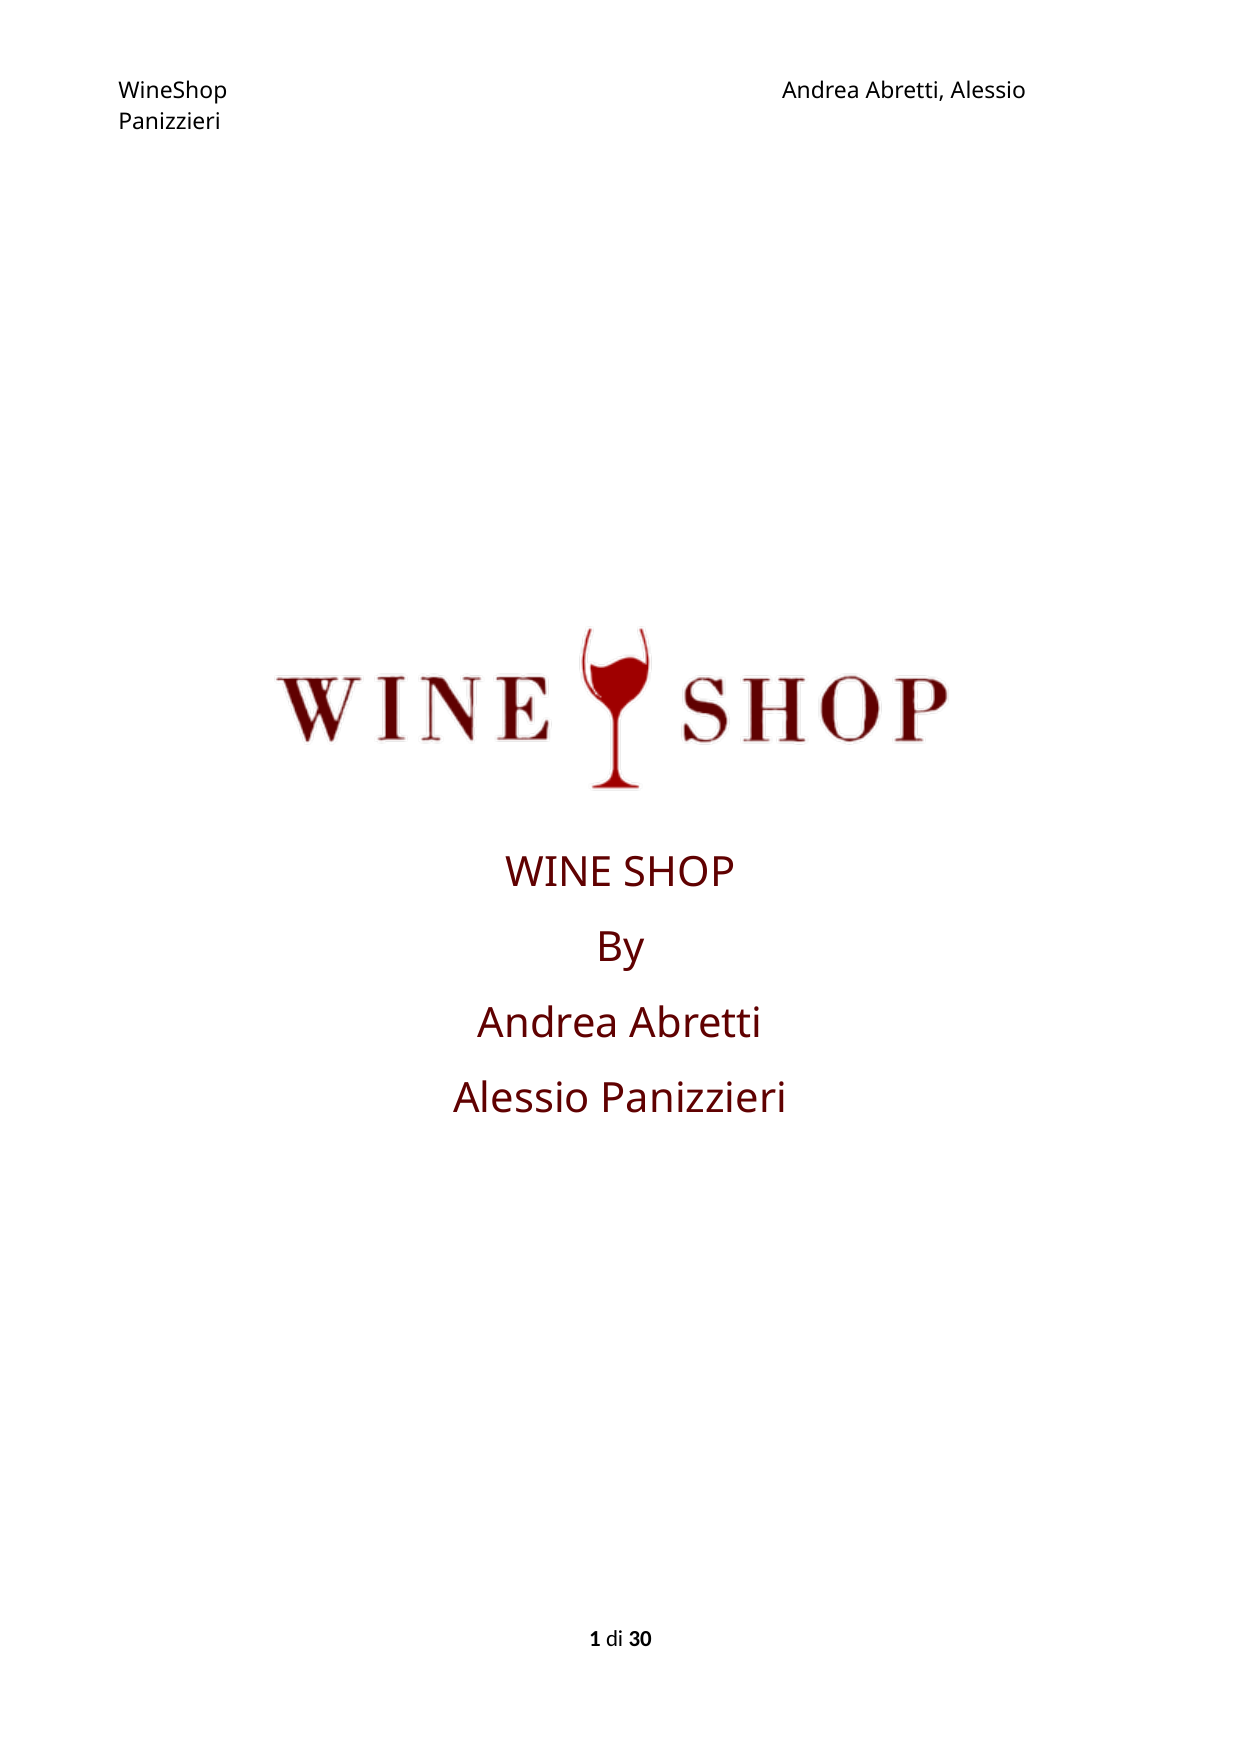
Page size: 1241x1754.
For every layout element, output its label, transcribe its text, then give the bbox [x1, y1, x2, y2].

text By [118, 917, 1122, 974]
text Andrea Abretti [118, 992, 1122, 1049]
text Alessio Panizzieri [118, 1067, 1122, 1124]
text WINE SHOP [118, 842, 1122, 899]
